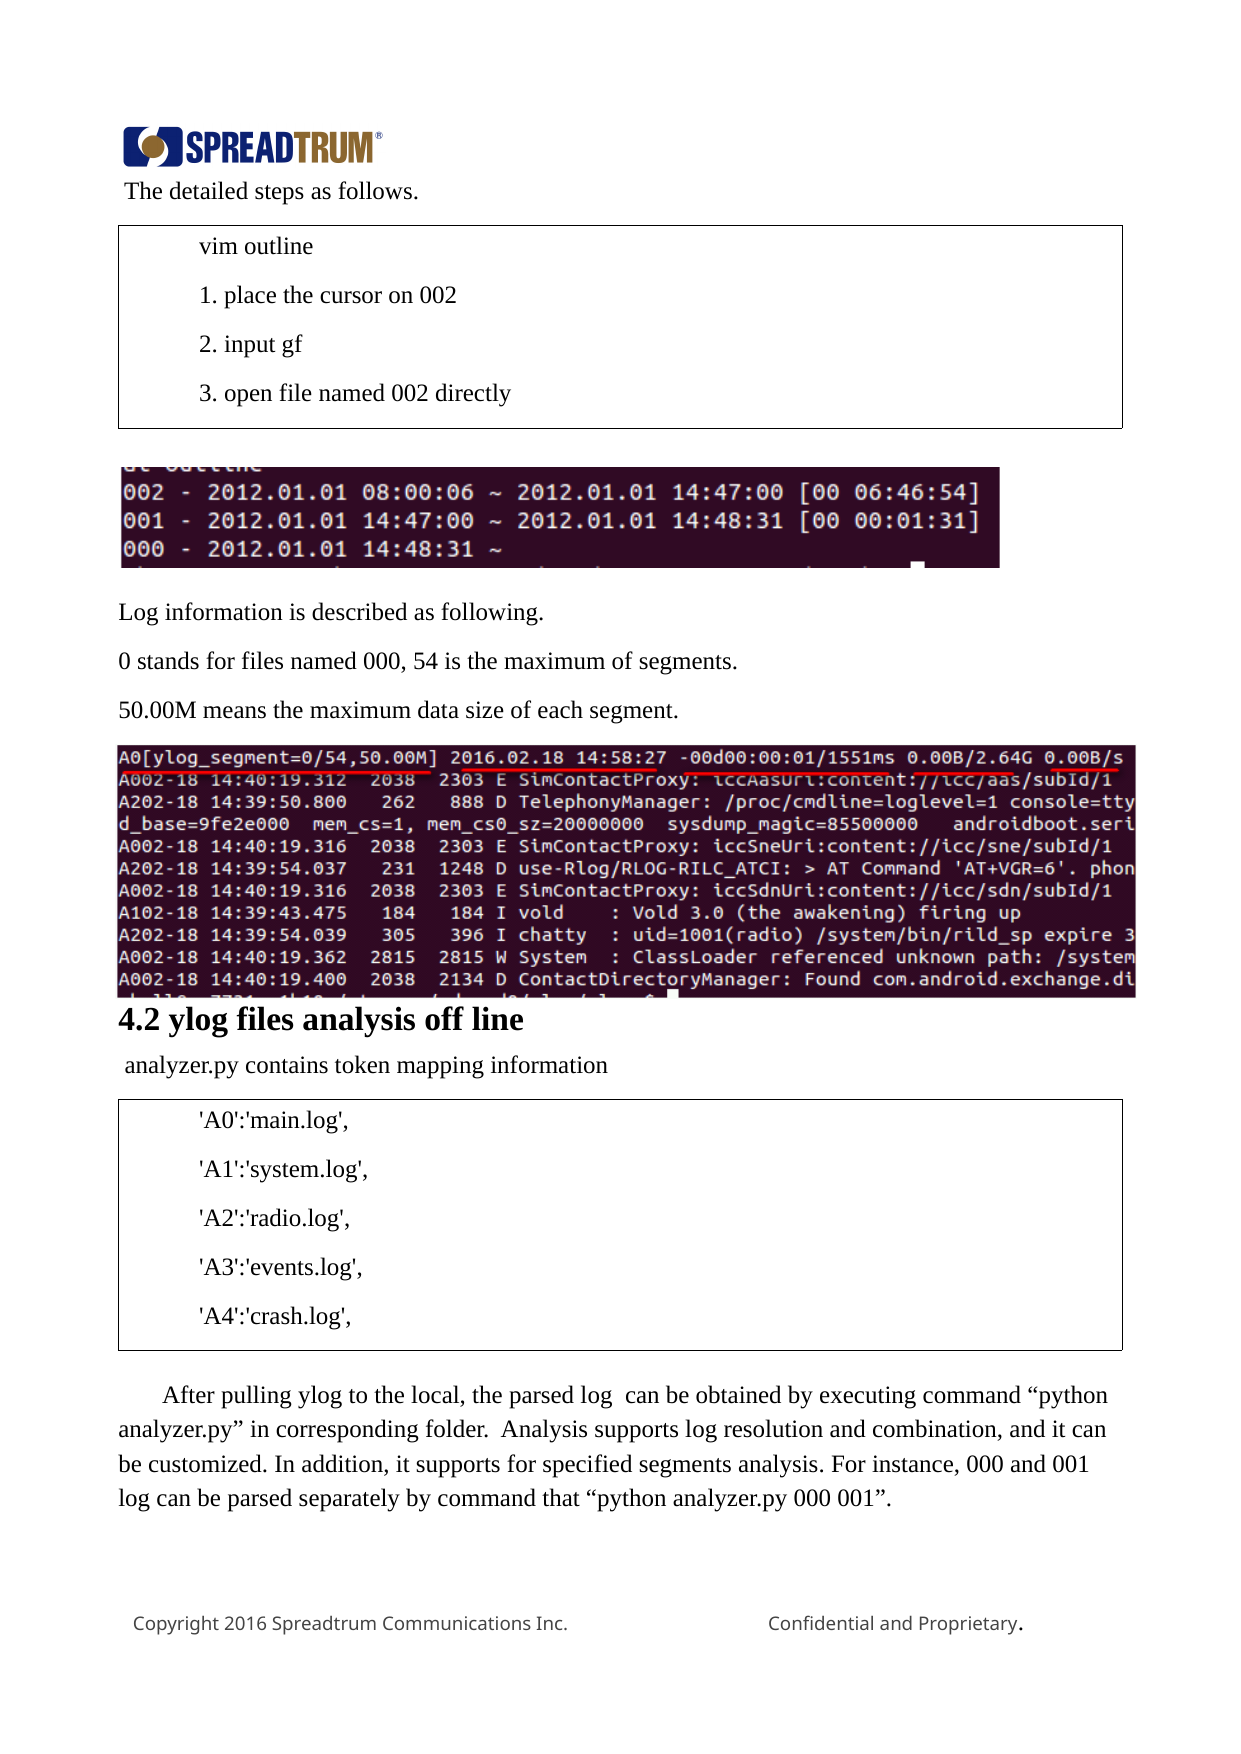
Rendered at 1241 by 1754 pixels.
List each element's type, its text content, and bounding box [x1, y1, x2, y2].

text 50.00M means the maximum data size of each segment. [118, 695, 1122, 724]
text analyzer.py contains token mapping information [118, 1050, 1122, 1078]
picture [120, 467, 1000, 568]
text 0 stands for files named 000, 54 is the maximum of segments. [118, 646, 1122, 675]
text The detailed steps as follows. [118, 176, 1122, 205]
text Log information is described as following. [118, 597, 1122, 626]
subtitle 4.2 ylog files analysis off line [118, 999, 1122, 1037]
picture [120, 123, 386, 168]
table_header vim outline 1. place the cursor on 002 2. input gf 3. open file named 002 directly [119, 226, 1122, 427]
table_header 'A0':'main.log', 'A1':'system.log', 'A2':'radio.log', 'A3':'events.log', 'A4':'crash.log', [119, 1100, 1122, 1350]
picture [115, 744, 1137, 999]
text After pulling ylog to the local, the parsed log can be obtained by executing command “python analyzer.py” in corresponding folder. Analysis supports log resolution and combination, and it can be customized. In addition, it supports for specified segments analysis. For instance, 000 and 001 log can be parsed separately by command that “python analyzer.py 000 001”. [118, 1380, 1122, 1512]
